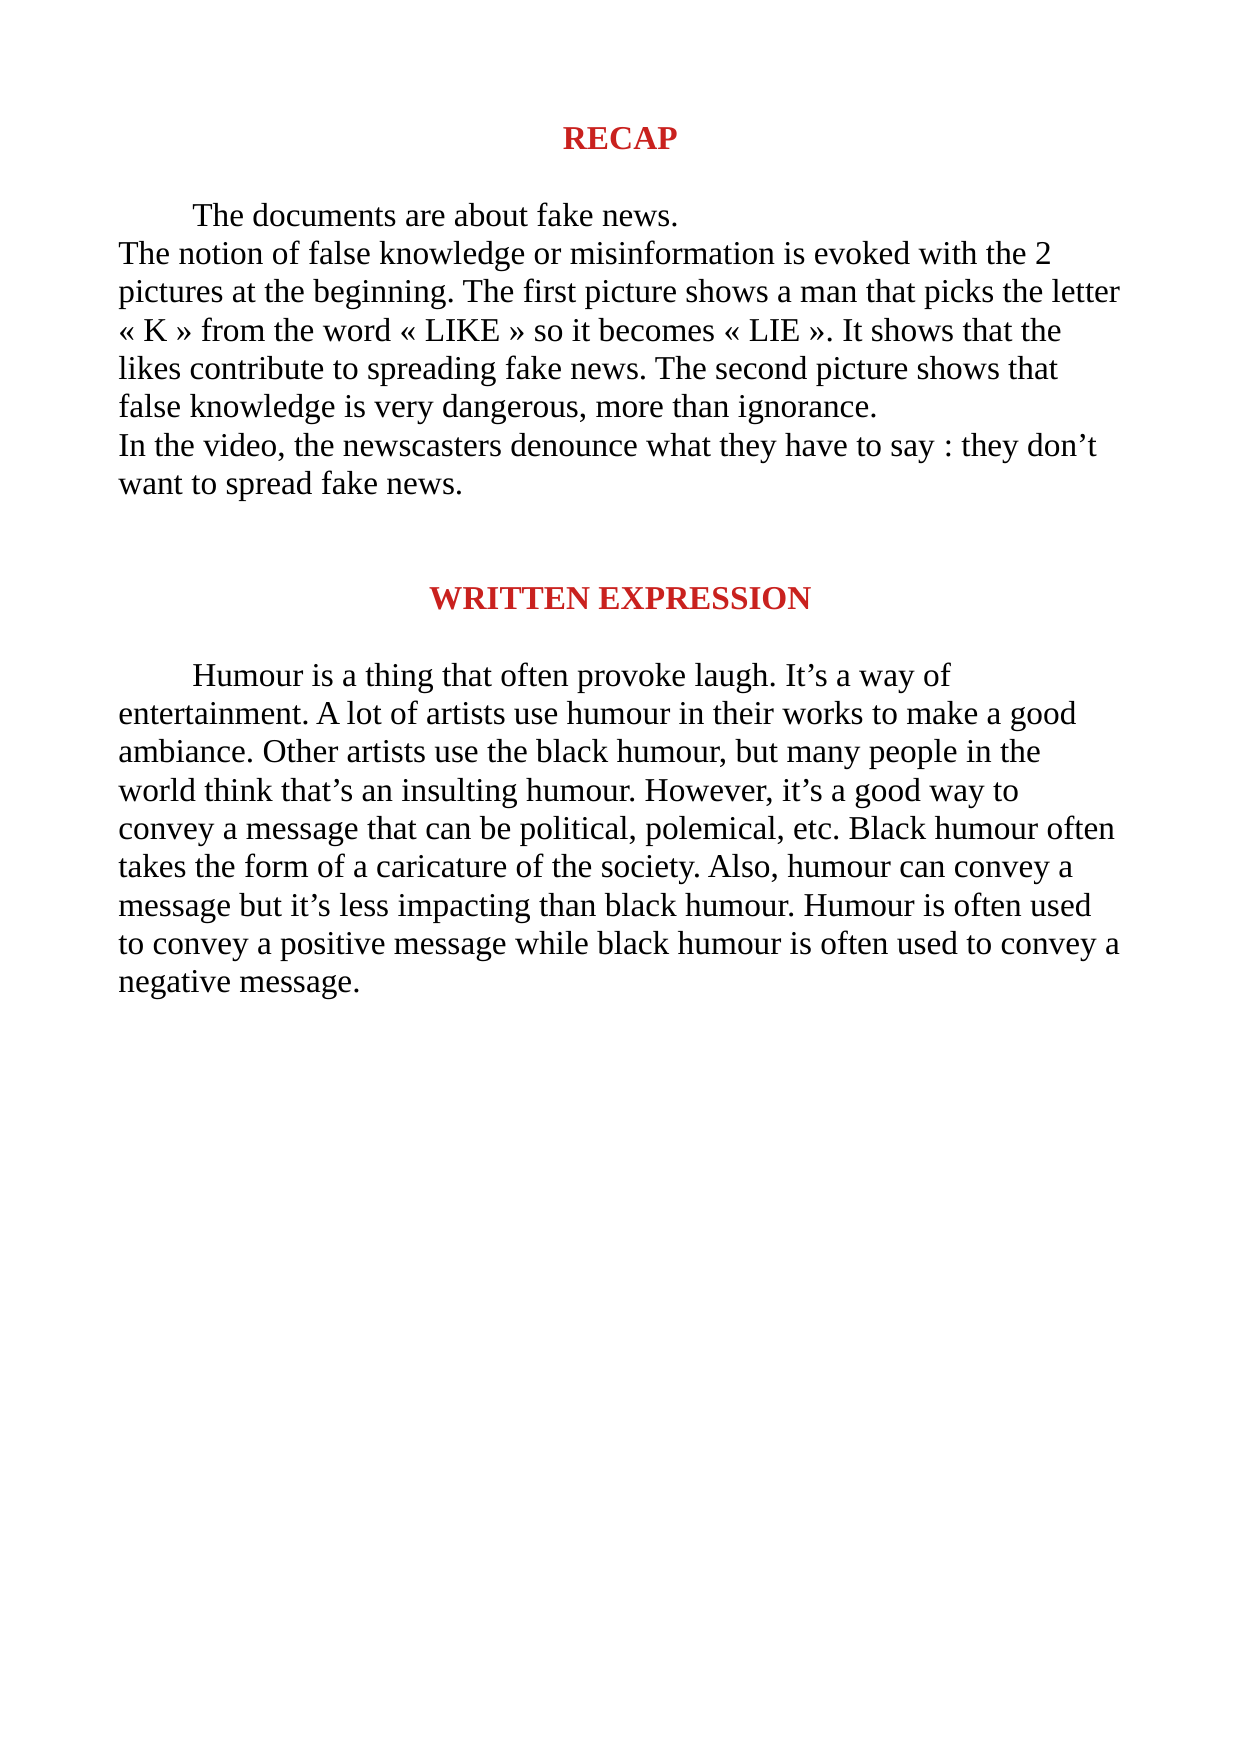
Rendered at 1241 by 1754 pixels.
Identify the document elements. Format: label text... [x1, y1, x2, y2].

text The notion of false knowledge or misinformation is evoked with the 2 pictures at the beginning. The first picture shows a man that picks the letter « K » from the word « LIKE » so it becomes « LIE ». It shows that the likes contribute to spreading fake news. The second picture shows that false knowledge is very dangerous, more than ignorance. [118, 233, 1122, 425]
text WRITTEN EXPRESSION [118, 578, 1122, 616]
text In the video, the newscasters denounce what they have to say : they don’t want to spread fake news. [118, 425, 1122, 501]
text The documents are about fake news. [118, 195, 1122, 233]
text Humour is a thing that often provoke laugh. It’s a way of entertainment. A lot of artists use humour in their works to make a good ambiance. Other artists use the black humour, but many people in the world think that’s an insulting humour. However, it’s a good way to convey a message that can be political, polemical, etc. Black humour often takes the form of a caricature of the society. Also, humour can convey a message but it’s less impacting than black humour. Humour is often used to convey a positive message while black humour is often used to convey a negative message. [118, 655, 1122, 1000]
text RECAP [118, 118, 1122, 156]
